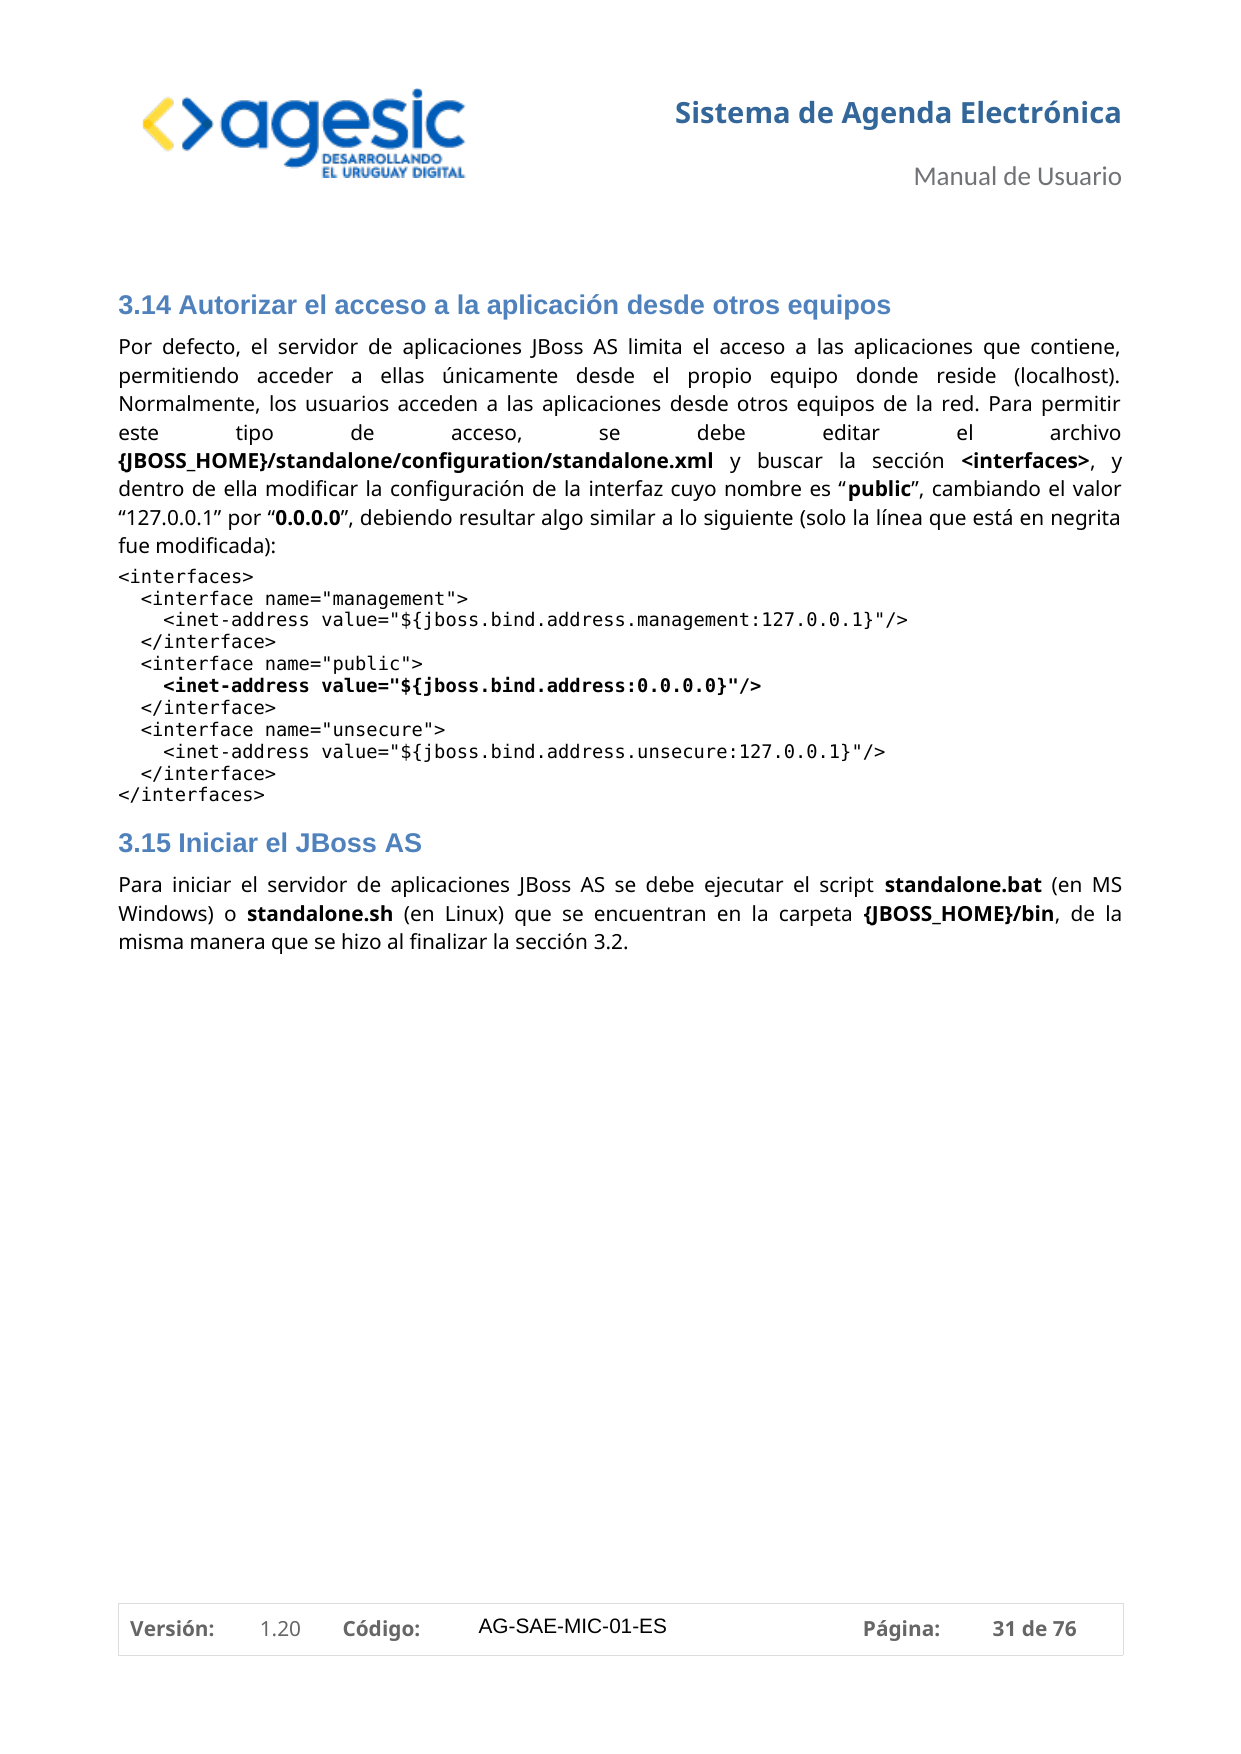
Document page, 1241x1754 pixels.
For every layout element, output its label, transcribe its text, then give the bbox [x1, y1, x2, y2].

text <inet-address value="${jboss.bind.address.management:127.0.0.1}"/> [118, 609, 1122, 631]
text <interface name="management"> [118, 588, 1122, 609]
subtitle Autorizar el acceso a la aplicación desde otros equipos [118, 289, 1122, 321]
text </interfaces> [118, 784, 1122, 806]
text </interface> [118, 631, 1122, 653]
text <inet-address value="${jboss.bind.address:0.0.0.0}"/> [118, 675, 1122, 697]
text Por defecto, el servidor de aplicaciones JBoss AS limita el acceso a las aplicaciones que contiene, permitiendo acceder a ellas únicamente desde el propio equipo donde reside (localhost). Normalmente, los usuarios acceden a las aplicaciones desde otros equipos de la red. Para permitir este tipo de acceso, se debe editar el archivo {JBOSS_HOME}/standalone/configuration/standalone.xml y buscar la sección <interfaces>, y dentro de ella modificar la configuración de la interfaz cuyo nombre es “public”, cambiando el valor “127.0.0.1” por “0.0.0.0”, debiendo resultar algo similar a lo siguiente (solo la línea que está en negrita fue modificada): [118, 332, 1122, 560]
picture [142, 88, 466, 178]
text <inet-address value="${jboss.bind.address.unsecure:127.0.0.1}"/> [118, 741, 1122, 763]
text <interfaces> [118, 566, 1122, 588]
text </interface> [118, 763, 1122, 784]
text Para iniciar el servidor de aplicaciones JBoss AS se debe ejecutar el script standalone.bat (en MS Windows) o standalone.sh (en Linux) que se encuentran en la carpeta {JBOSS_HOME}/bin, de la misma manera que se hizo al finalizar la sección 3.2. [118, 870, 1122, 956]
text <interface name="unsecure"> [118, 719, 1122, 741]
text <interface name="public"> [118, 653, 1122, 675]
text </interface> [118, 697, 1122, 719]
subtitle Iniciar el JBoss AS [118, 827, 1122, 858]
